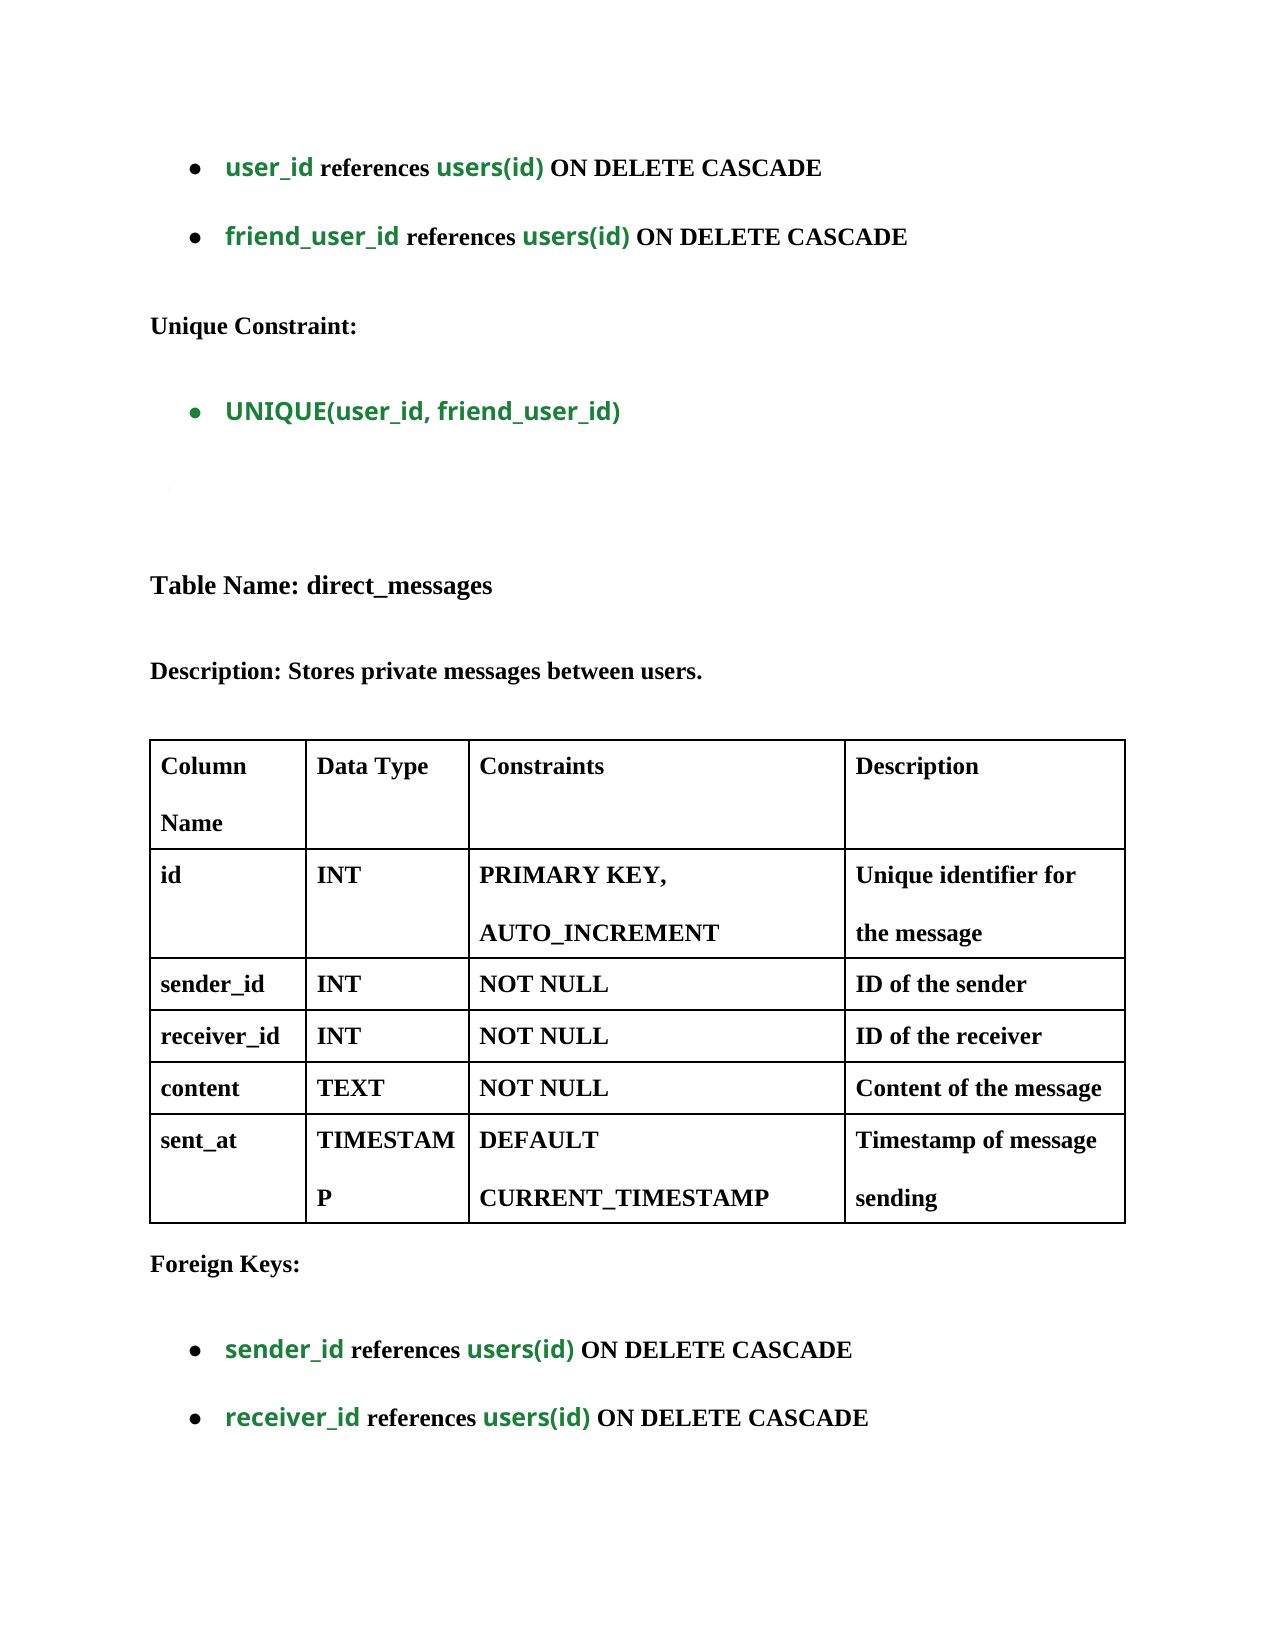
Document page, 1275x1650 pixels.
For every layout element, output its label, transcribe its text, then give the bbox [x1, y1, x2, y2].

table_cell Unique identifier for the message [846, 850, 1124, 957]
table_cell receiver_id [151, 1011, 305, 1061]
list UNIQUE(user_id, friend_user_id) [187, 394, 1125, 428]
table_cell TIMESTAMP [307, 1115, 468, 1222]
table_cell NOT NULL [470, 1063, 844, 1113]
table_cell sender_id [151, 959, 305, 1009]
list friend_user_id references users(id) ON DELETE CASCADE [187, 218, 1125, 252]
table_header Description [846, 741, 1124, 848]
table_header Data Type [307, 741, 468, 848]
table_cell Content of the message [846, 1063, 1124, 1113]
table_cell INT [307, 850, 468, 957]
table_cell TEXT [307, 1063, 468, 1113]
table_cell NOT NULL [470, 959, 844, 1009]
table_cell Timestamp of message sending [846, 1115, 1124, 1222]
table_cell PRIMARY KEY, AUTO_INCREMENT [470, 850, 844, 957]
list receiver_id references users(id) ON DELETE CASCADE [187, 1400, 1125, 1434]
table_header Constraints [470, 741, 844, 848]
table_cell INT [307, 1011, 468, 1061]
table_cell INT [307, 959, 468, 1009]
table_cell ID of the sender [846, 959, 1124, 1009]
table_cell ID of the receiver [846, 1011, 1124, 1061]
subtitle Table Name: direct_messages [150, 569, 1125, 600]
table_cell content [151, 1063, 305, 1113]
text Foreign Keys: [150, 1249, 1125, 1278]
table_cell sent_at [151, 1115, 305, 1222]
list user_id references users(id) ON DELETE CASCADE [187, 150, 1125, 184]
table_cell id [151, 850, 305, 957]
table_header Column Name [151, 741, 305, 848]
table_cell NOT NULL [470, 1011, 844, 1061]
list sender_id references users(id) ON DELETE CASCADE [187, 1332, 1125, 1366]
text Description: Stores private messages between users. [150, 656, 1125, 685]
table_cell DEFAULT CURRENT_TIMESTAMP [470, 1115, 844, 1222]
text Unique Constraint: [150, 311, 1125, 340]
